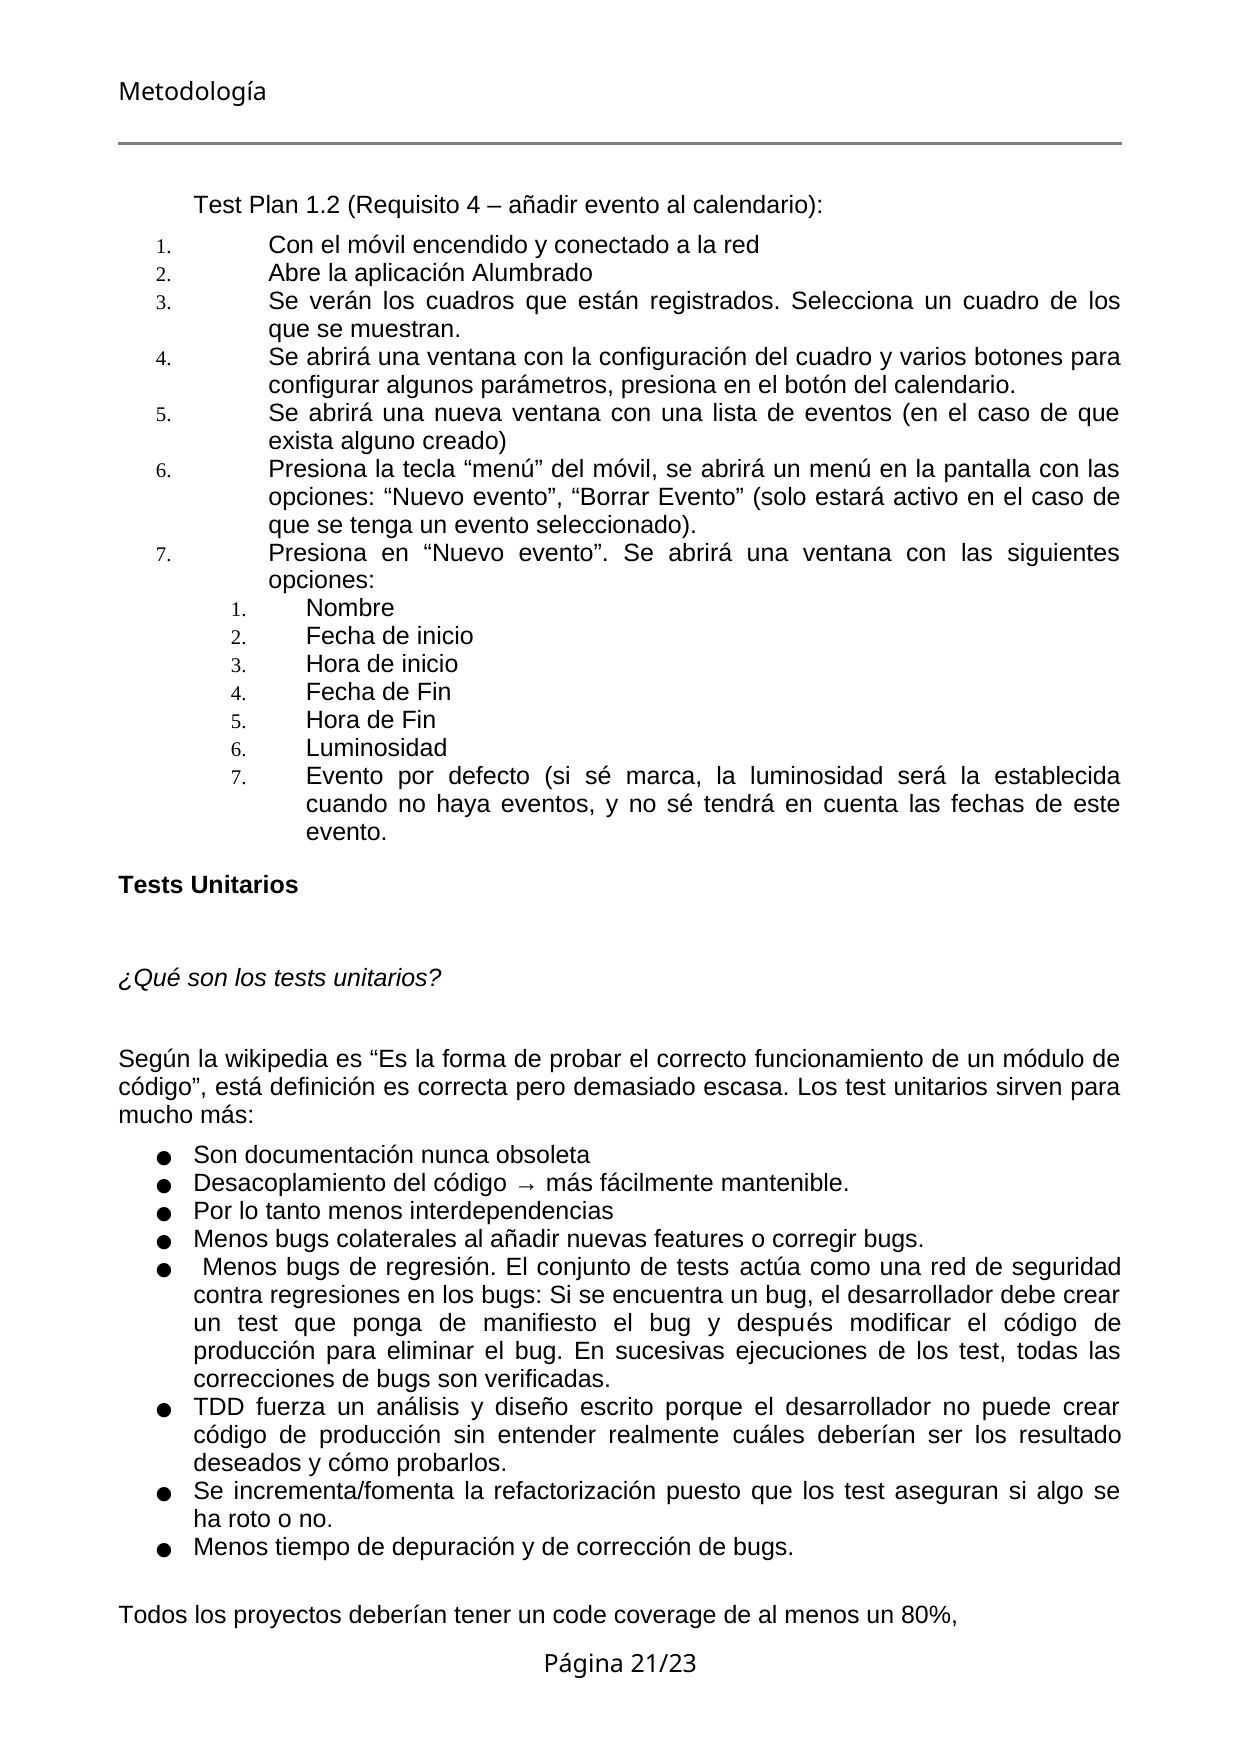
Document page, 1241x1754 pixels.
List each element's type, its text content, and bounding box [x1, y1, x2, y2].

list Abre la aplicación Alumbrado [156, 259, 1122, 287]
subtitle ¿Qué son los tests unitarios? [118, 964, 1122, 992]
list Nombre [231, 594, 1122, 622]
list Fecha de Fin [231, 678, 1122, 706]
text Todos los proyectos deberían tener un code coverage de al menos un 80%, [118, 1601, 1122, 1629]
list Presiona en “Nuevo evento”. Se abrirá una ventana con las siguientes opciones: [156, 538, 1122, 594]
list Menos bugs de regresión. El conjunto de tests actúa como una red de seguridad contra regresiones en los bugs: Si se encuentra un bug, el desarrollador debe crear un test que ponga de manifiesto el bug y después modificar el código de producción para eliminar el bug. En sucesivas ejecuciones de los test, todas las correcciones de bugs son verificadas. [156, 1253, 1122, 1393]
list Menos bugs colaterales al añadir nuevas features o corregir bugs. [156, 1225, 1122, 1253]
list Desacoplamiento del código → más fácilmente mantenible. [156, 1169, 1122, 1197]
list Hora de inicio [231, 650, 1122, 678]
list Con el móvil encendido y conectado a la red [156, 231, 1122, 259]
list Se verán los cuadros que están registrados. Selecciona un cuadro de los que se muestran. [156, 287, 1122, 343]
subtitle Tests Unitarios [118, 870, 1122, 898]
list Evento por defecto (si sé marca, la luminosidad será la establecida cuando no haya eventos, y no sé tendrá en cuenta las fechas de este evento. [231, 762, 1122, 845]
list Hora de Fin [231, 706, 1122, 734]
list Son documentación nunca obsoleta [156, 1141, 1122, 1169]
list Por lo tanto menos interdependencias [156, 1197, 1122, 1225]
list Se abrirá una nueva ventana con una lista de eventos (en el caso de que exista alguno creado) [156, 399, 1122, 454]
text Según la wikipedia es “Es la forma de probar el correcto funcionamiento de un módulo de código”, está definición es correcta pero demasiado escasa. Los test unitarios sirven para mucho más: [118, 1044, 1122, 1128]
list TDD fuerza un análisis y diseño escrito porque el desarrollador no puede crear código de producción sin entender realmente cuáles deberían ser los resultado deseados y cómo probarlos. [156, 1393, 1122, 1476]
list Fecha de inicio [231, 622, 1122, 650]
list Se incrementa/fomenta la refactorización puesto que los test aseguran si algo se ha roto o no. [156, 1476, 1122, 1532]
text Test Plan 1.2 (Requisito 4 – añadir evento al calendario): [118, 191, 1122, 219]
list Luminosidad [231, 734, 1122, 762]
list Presiona la tecla “menú” del móvil, se abrirá un menú en la pantalla con las opciones: “Nuevo evento”, “Borrar Evento” (solo estará activo en el caso de que se tenga un evento seleccionado). [156, 454, 1122, 538]
list Se abrirá una ventana con la configuración del cuadro y varios botones para configurar algunos parámetros, presiona en el botón del calendario. [156, 343, 1122, 399]
list Menos tiempo de depuración y de corrección de bugs. [156, 1532, 1122, 1560]
